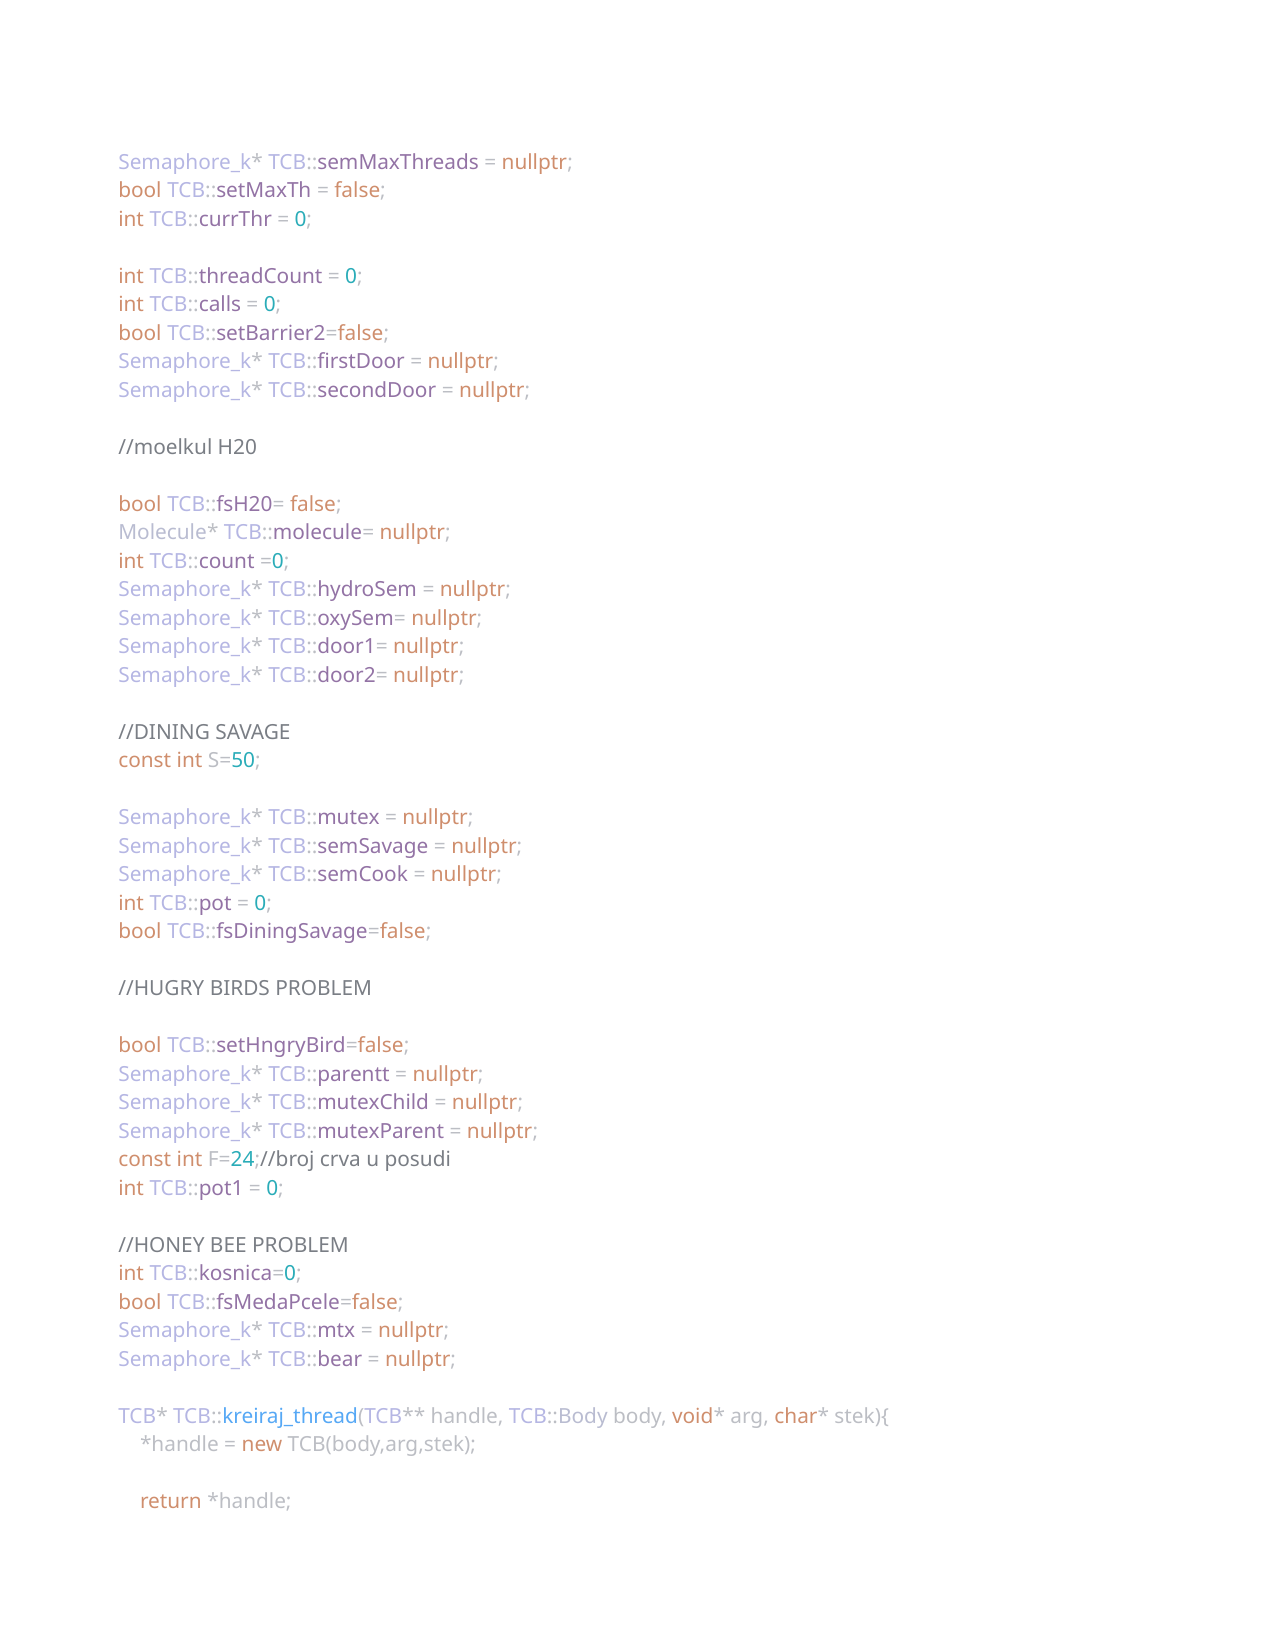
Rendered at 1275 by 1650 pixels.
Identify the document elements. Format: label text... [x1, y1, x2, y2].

text Semaphore_k* TCB::semMaxThreads = nullptr; bool TCB::setMaxTh = false; int TCB::currThr = 0; int TCB::threadCount = 0; int TCB::calls = 0; bool TCB::setBarrier2=false; Semaphore_k* TCB::firstDoor = nullptr; Semaphore_k* TCB::secondDoor = nullptr; //moelkul H20 bool TCB::fsH20= false; Molecule* TCB::molecule= nullptr; int TCB::count =0; Semaphore_k* TCB::hydroSem = nullptr; Semaphore_k* TCB::oxySem= nullptr; Semaphore_k* TCB::door1= nullptr; Semaphore_k* TCB::door2= nullptr; //DINING SAVAGE const int S=50; Semaphore_k* TCB::mutex = nullptr; Semaphore_k* TCB::semSavage = nullptr; Semaphore_k* TCB::semCook = nullptr; int TCB::pot = 0; bool TCB::fsDiningSavage=false; //HUGRY BIRDS PROBLEM bool TCB::setHngryBird=false; Semaphore_k* TCB::parentt = nullptr; Semaphore_k* TCB::mutexChild = nullptr; Semaphore_k* TCB::mutexParent = nullptr; const int F=24;//broj crva u posudi int TCB::pot1 = 0; //HONEY BEE PROBLEM int TCB::kosnica=0; bool TCB::fsMedaPcele=false; Semaphore_k* TCB::mtx = nullptr; Semaphore_k* TCB::bear = nullptr; TCB* TCB::kreiraj_thread(TCB** handle, TCB::Body body, void* arg, char* stek){ *handle = new TCB(body,arg,stek); return *handle; [118, 118, 1157, 1515]
